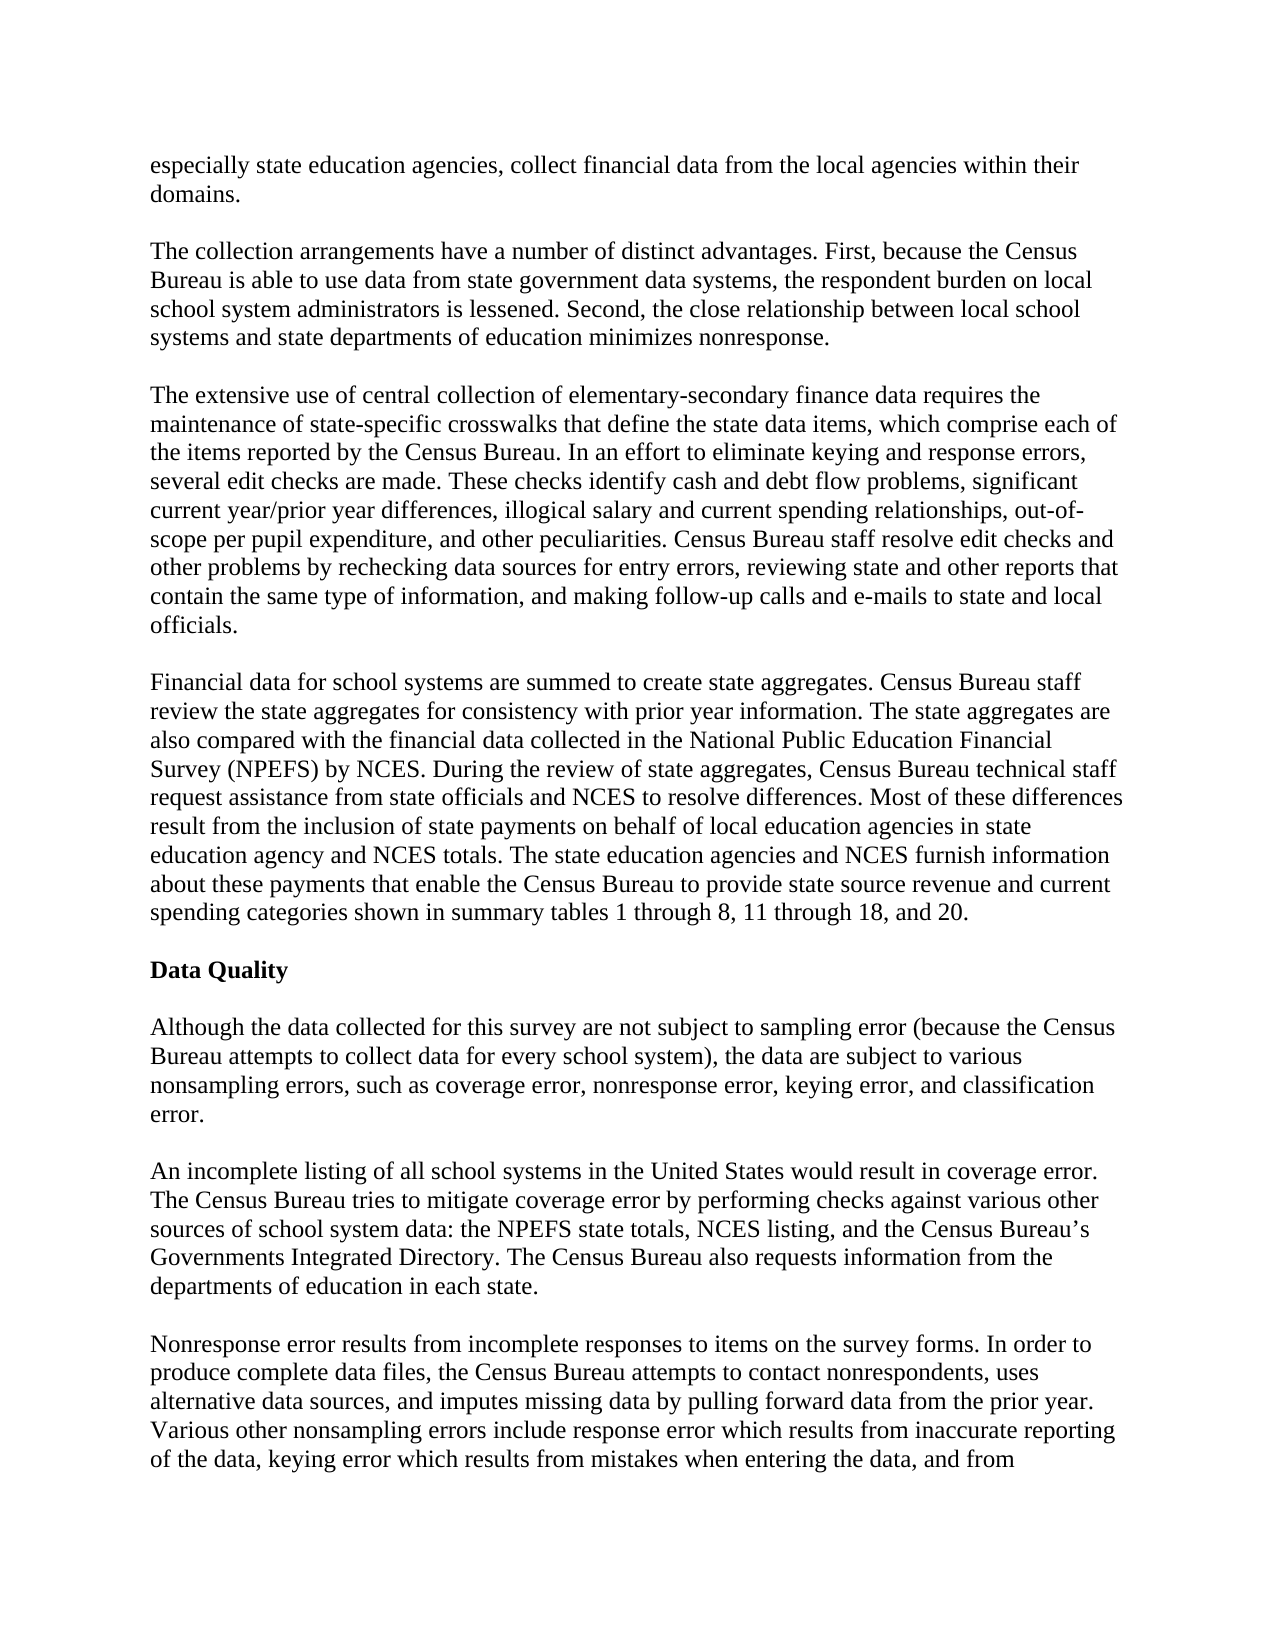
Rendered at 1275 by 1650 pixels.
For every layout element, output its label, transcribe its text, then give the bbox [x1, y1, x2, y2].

text Nonresponse error results from incomplete responses to items on the survey forms. In order to produce complete data files, the Census Bureau attempts to contact nonrespondents, uses alternative data sources, and imputes missing data by pulling forward data from the prior year. [150, 1329, 1125, 1415]
text Data Quality [150, 955, 1125, 984]
text The collection arrangements have a number of distinct advantages. First, because the Census Bureau is able to use data from state government data systems, the respondent burden on local school system administrators is lessened. Second, the close relationship between local school systems and state departments of education minimizes nonresponse. [150, 236, 1125, 351]
text An incomplete listing of all school systems in the United States would result in coverage error. The Census Bureau tries to mitigate coverage error by performing checks against various other sources of school system data: the NPEFS state totals, NCES listing, and the Census Bureau’s Governments Integrated Directory. The Census Bureau also requests information from the departments of education in each state. [150, 1156, 1125, 1300]
text Various other nonsampling errors include response error which results from inaccurate reporting of the data, keying error which results from mistakes when entering the data, and from [150, 1415, 1125, 1472]
text Although the data collected for this survey are not subject to sampling error (because the Census Bureau attempts to collect data for every school system), the data are subject to various nonsampling errors, such as coverage error, nonresponse error, keying error, and classification error. [150, 1012, 1125, 1127]
text especially state education agencies, collect financial data from the local agencies within their domains. [150, 150, 1125, 207]
text The extensive use of central collection of elementary-secondary finance data requires the maintenance of state-specific crosswalks that define the state data items, which comprise each of the items reported by the Census Bureau. In an effort to eliminate keying and response errors, several edit checks are made. These checks identify cash and debt flow problems, significant current year/prior year differences, illogical salary and current spending relationships, out-of-scope per pupil expenditure, and other peculiarities. Census Bureau staff resolve edit checks and other problems by rechecking data sources for entry errors, reviewing state and other reports that contain the same type of information, and making follow-up calls and e-mails to state and local officials. [150, 380, 1125, 639]
text Financial data for school systems are summed to create state aggregates. Census Bureau staff review the state aggregates for consistency with prior year information. The state aggregates are also compared with the financial data collected in the National Public Education Financial Survey (NPEFS) by NCES. During the review of state aggregates, Census Bureau technical staff request assistance from state officials and NCES to resolve differences. Most of these differences result from the inclusion of state payments on behalf of local education agencies in state education agency and NCES totals. The state education agencies and NCES furnish information about these payments that enable the Census Bureau to provide state source revenue and current spending categories shown in summary tables 1 through 8, 11 through 18, and 20. [150, 667, 1125, 926]
